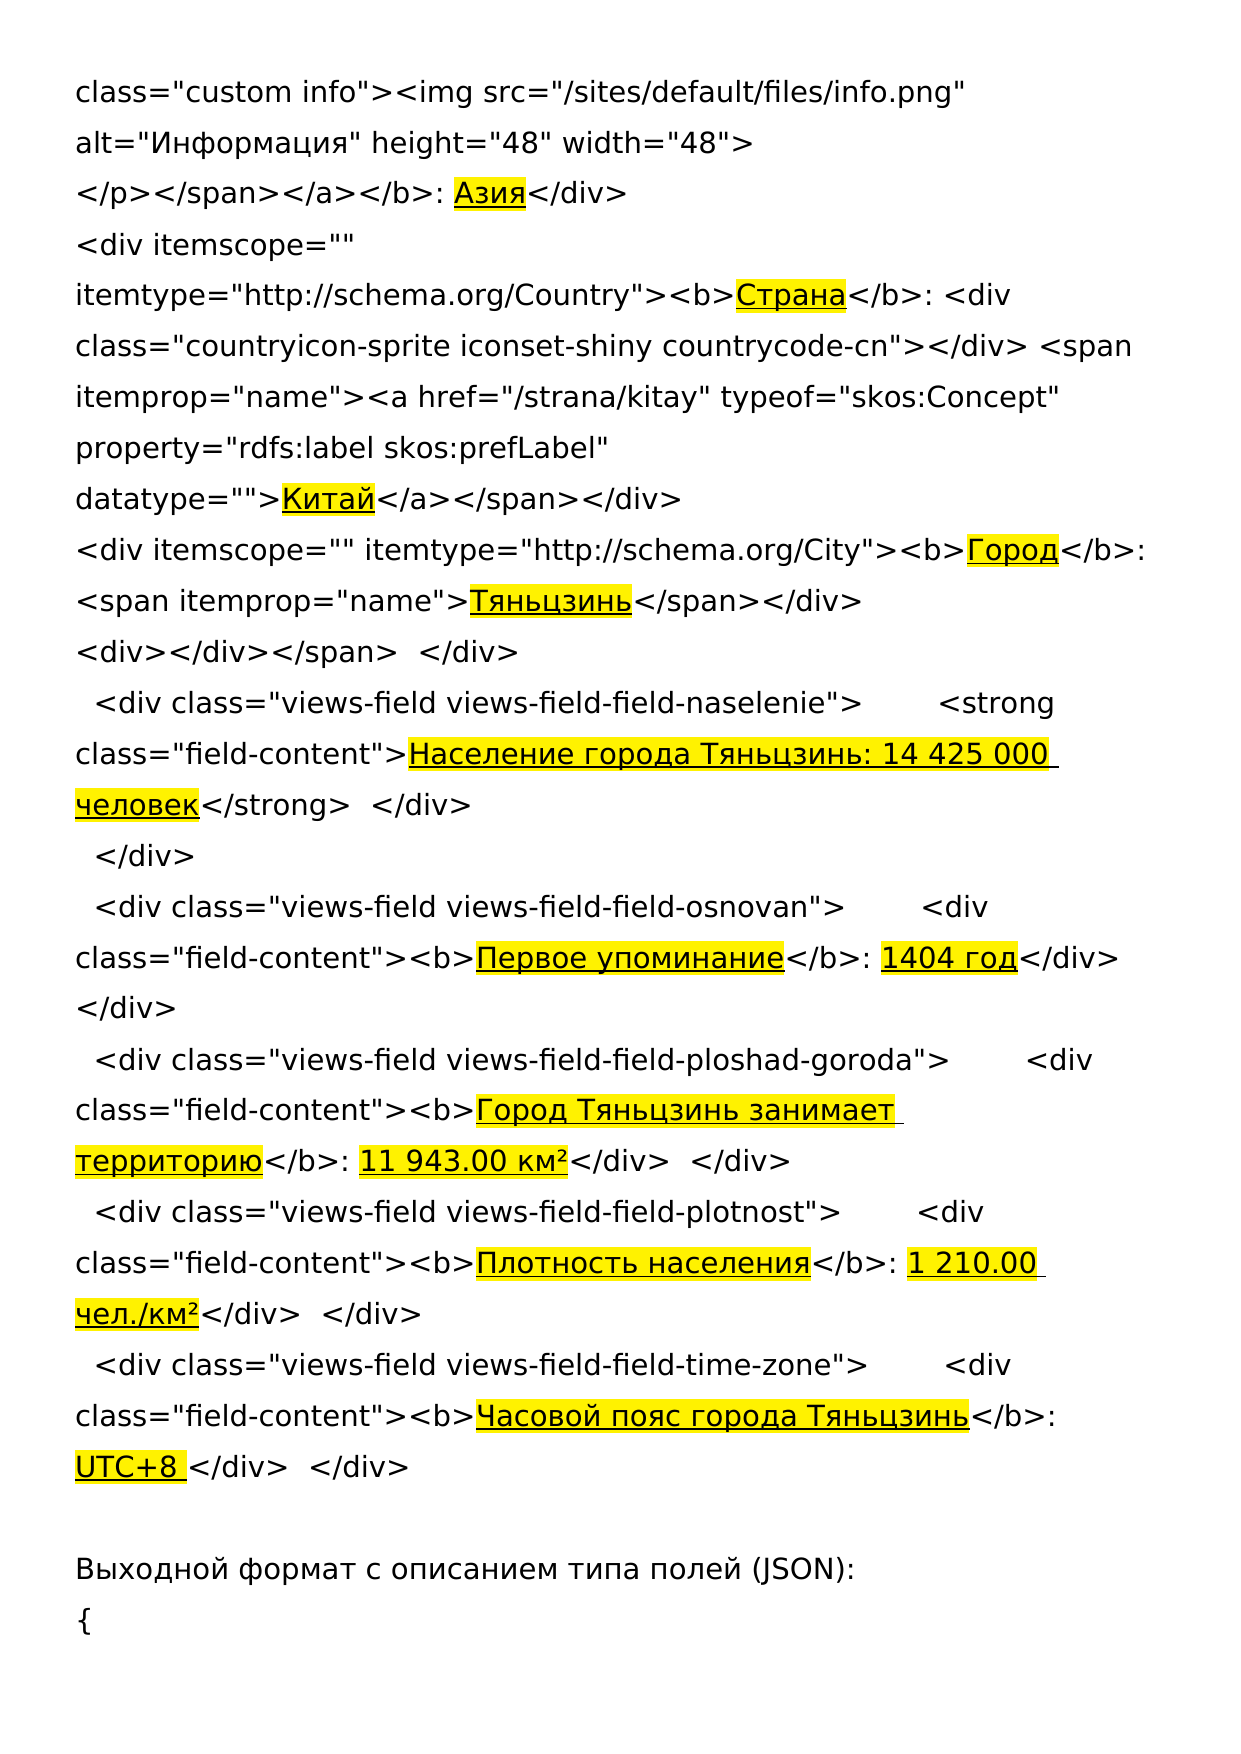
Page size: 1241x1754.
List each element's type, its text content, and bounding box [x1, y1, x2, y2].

text </p></span></a></b>: Азия</div> [75, 177, 1165, 211]
text <div class="views-field views-field-field-time-zone"> <div class="field-content"><b>Часовой пояс города Тяньцзинь</b>: UTC+8 </div> </div> [75, 1348, 1165, 1484]
text class="custom info"><img src="/sites/default/files/info.png" alt="Информация" height="48" width="48"> [75, 75, 1165, 160]
text <div itemscope="" itemtype="http://schema.org/City"><b>Город</b>: <span itemprop="name">Тяньцзинь</span></div> [75, 533, 1165, 618]
text </div> [75, 839, 1165, 873]
text <div class="views-field views-field-field-osnovan"> <div class="field-content"><b>Первое упоминание</b>: 1404 год</div> </div> [75, 890, 1165, 1026]
text { [75, 1603, 1165, 1637]
text <div></div></span> </div> [75, 635, 1165, 669]
text Выходной формат с описанием типа полей (JSON): [75, 1552, 1165, 1586]
text <div itemscope="" itemtype="http://schema.org/Country"><b>Страна</b>: <div class="countryicon-sprite iconset-shiny countrycode-cn"></div> <span itemprop="name"><a href="/strana/kitay" typeof="skos:Concept" property="rdfs:label skos:prefLabel" datatype="">Китай</a></span></div> [75, 228, 1165, 516]
text <div class="views-field views-field-field-plotnost"> <div class="field-content"><b>Плотность населения</b>: 1 210.00 чел./км²</div> </div> [75, 1196, 1165, 1331]
text <div class="views-field views-field-field-ploshad-goroda"> <div class="field-content"><b>Город Тяньцзинь занимает территорию</b>: 11 943.00 км²</div> </div> [75, 1043, 1165, 1179]
text <div class="views-field views-field-field-naselenie"> <strong class="field-content">Население города Тяньцзинь: 14 425 000 человек</strong> </div> [75, 686, 1165, 822]
